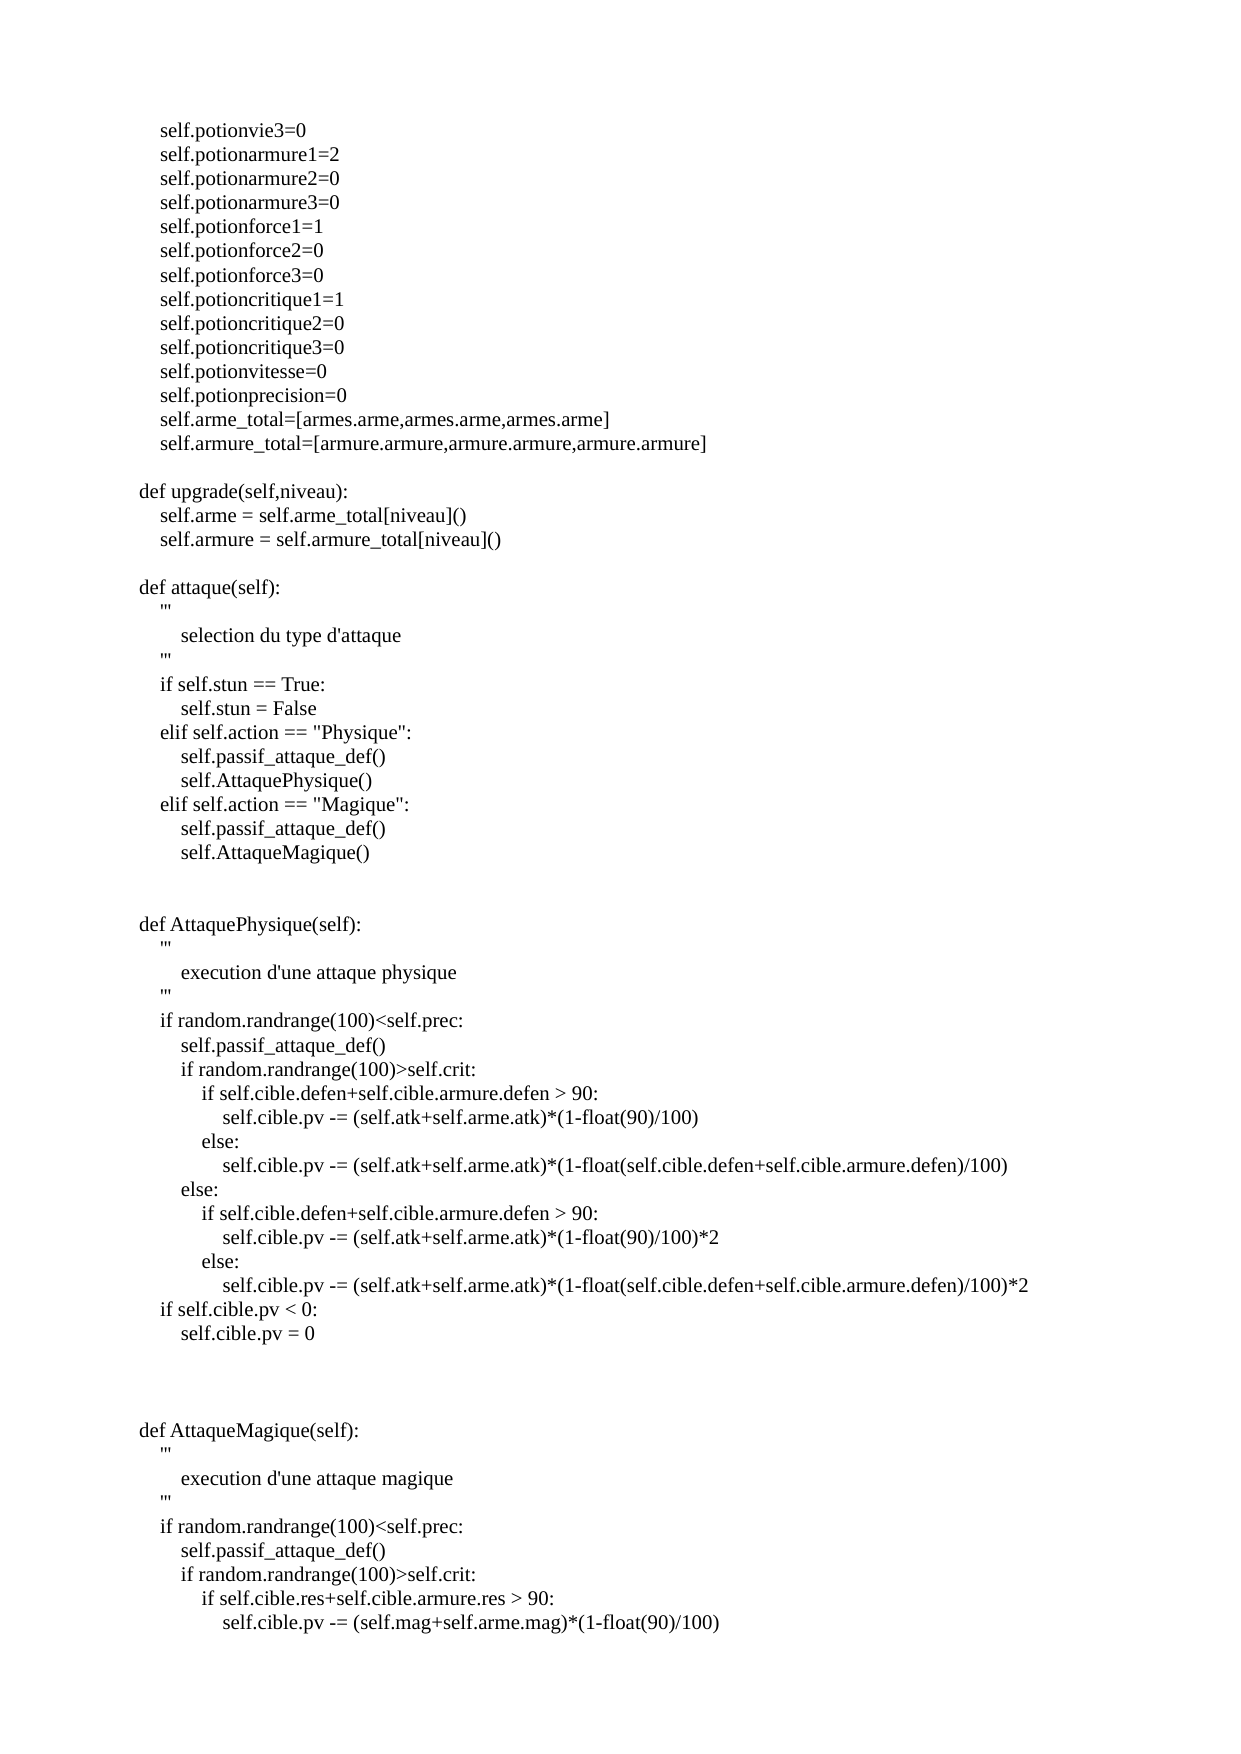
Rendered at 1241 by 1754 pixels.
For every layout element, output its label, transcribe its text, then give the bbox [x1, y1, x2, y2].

text self.potionarmure3=0 [118, 190, 1122, 214]
text if random.randrange(100)<self.prec: [118, 1008, 1122, 1032]
text self.AttaquePhysique() [118, 768, 1122, 792]
text execution d'une attaque magique [118, 1466, 1122, 1490]
text self.potionforce3=0 [118, 262, 1122, 287]
text self.potionvie3=0 [118, 118, 1122, 142]
text if self.cible.defen+self.cible.armure.defen > 90: [118, 1081, 1122, 1105]
text self.arme_total=[armes.arme,armes.arme,armes.arme] [118, 407, 1122, 431]
text selection du type d'attaque [118, 623, 1122, 647]
text self.armure = self.armure_total[niveau]() [118, 527, 1122, 551]
text self.potionarmure1=2 [118, 142, 1122, 166]
text ''' [118, 647, 1122, 672]
text self.potionvitesse=0 [118, 359, 1122, 383]
text self.potioncritique3=0 [118, 335, 1122, 359]
text ''' [118, 1442, 1122, 1466]
text ''' [118, 984, 1122, 1008]
text def attaque(self): [118, 575, 1122, 599]
text self.cible.pv -= (self.atk+self.arme.atk)*(1-float(90)/100)*2 [118, 1225, 1122, 1249]
text self.potionprecision=0 [118, 383, 1122, 407]
text if random.randrange(100)>self.crit: [118, 1562, 1122, 1586]
text self.stun = False [118, 696, 1122, 720]
text self.potioncritique1=1 [118, 287, 1122, 311]
text self.passif_attaque_def() [118, 1538, 1122, 1562]
text elif self.action == "Magique": [118, 792, 1122, 816]
text self.cible.pv -= (self.mag+self.arme.mag)*(1-float(90)/100) [118, 1610, 1122, 1634]
text elif self.action == "Physique": [118, 720, 1122, 744]
text self.passif_attaque_def() [118, 816, 1122, 840]
text self.cible.pv -= (self.atk+self.arme.atk)*(1-float(self.cible.defen+self.cible.armure.defen)/100) [118, 1153, 1122, 1177]
text if self.cible.res+self.cible.armure.res > 90: [118, 1586, 1122, 1610]
text ''' [118, 599, 1122, 623]
text self.AttaqueMagique() [118, 840, 1122, 864]
text self.potionforce1=1 [118, 214, 1122, 238]
text ''' [118, 1490, 1122, 1514]
text else: [118, 1177, 1122, 1201]
text self.cible.pv -= (self.atk+self.arme.atk)*(1-float(90)/100) [118, 1105, 1122, 1129]
text self.potioncritique2=0 [118, 311, 1122, 335]
text self.cible.pv -= (self.atk+self.arme.atk)*(1-float(self.cible.defen+self.cible.armure.defen)/100)*2 [118, 1273, 1122, 1297]
text ''' [118, 936, 1122, 960]
text if self.cible.defen+self.cible.armure.defen > 90: [118, 1201, 1122, 1225]
text self.armure_total=[armure.armure,armure.armure,armure.armure] [118, 431, 1122, 455]
text self.cible.pv = 0 [118, 1321, 1122, 1345]
text else: [118, 1249, 1122, 1273]
text else: [118, 1129, 1122, 1153]
text def upgrade(self,niveau): [118, 479, 1122, 503]
text execution d'une attaque physique [118, 960, 1122, 984]
text self.potionarmure2=0 [118, 166, 1122, 190]
text self.arme = self.arme_total[niveau]() [118, 503, 1122, 527]
text self.potionforce2=0 [118, 238, 1122, 262]
text def AttaqueMagique(self): [118, 1417, 1122, 1442]
text if random.randrange(100)<self.prec: [118, 1514, 1122, 1538]
text self.passif_attaque_def() [118, 744, 1122, 768]
text self.passif_attaque_def() [118, 1032, 1122, 1057]
text if self.stun == True: [118, 672, 1122, 696]
text def AttaquePhysique(self): [118, 912, 1122, 936]
text if random.randrange(100)>self.crit: [118, 1057, 1122, 1081]
text if self.cible.pv < 0: [118, 1297, 1122, 1321]
